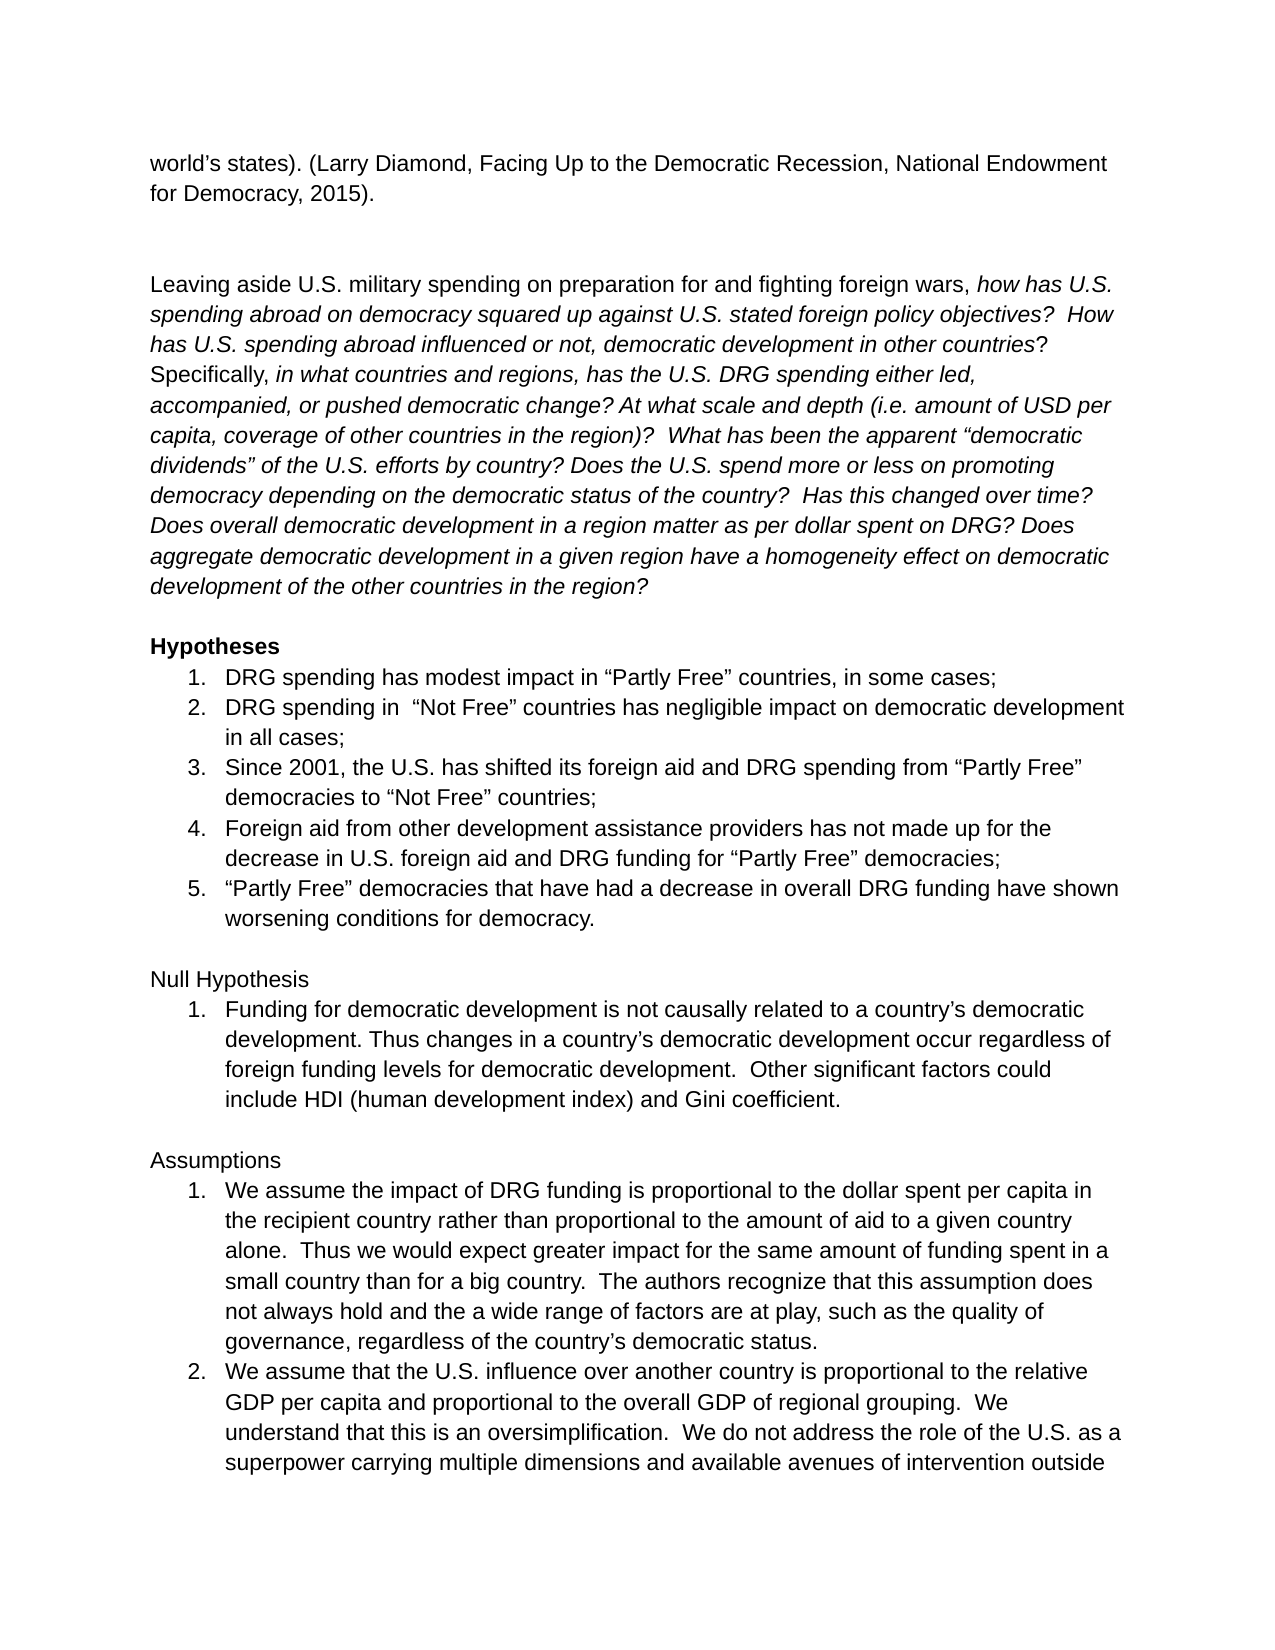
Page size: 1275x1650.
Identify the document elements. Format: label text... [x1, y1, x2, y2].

list DRG spending has modest impact in “Partly Free” countries, in some cases; [187, 663, 1125, 690]
text Hypotheses [150, 633, 1125, 660]
text Assumptions [150, 1147, 1125, 1173]
list We assume that the U.S. influence over another country is proportional to the relative GDP per capita and proportional to the overall GDP of regional grouping. We understand that this is an oversimplification. We do not address the role of the U.S. as a superpower carrying multiple dimensions and available avenues of intervention outside [187, 1358, 1125, 1475]
text Null Hypothesis [150, 966, 1125, 992]
list Foreign aid from other development assistance providers has not made up for the decrease in U.S. foreign aid and DRG funding for “Partly Free” democracies; [187, 814, 1125, 871]
list We assume the impact of DRG funding is proportional to the dollar spent per capita in the recipient country rather than proportional to the amount of aid to a given country alone. Thus we would expect greater impact for the same amount of funding spent in a small country than for a big country. The authors recognize that this assumption does not always hold and the a wide range of factors are at play, such as the quality of governance, regardless of the country’s democratic status. [187, 1177, 1125, 1354]
list DRG spending in “Not Free” countries has negligible impact on democratic development in all cases; [187, 694, 1125, 750]
list Funding for democratic development is not causally related to a country’s democratic development. Thus changes in a country’s democratic development occur regardless of foreign funding levels for democratic development. Other significant factors could include HDI (human development index) and Gini coefficient. [187, 996, 1125, 1113]
list Since 2001, the U.S. has shifted its foreign aid and DRG spending from “Partly Free” democracies to “Not Free” countries; [187, 754, 1125, 811]
text world’s states). (Larry Diamond, Facing Up to the Democratic Recession, National Endowment for Democracy, 2015). [150, 150, 1125, 207]
text Leaving aside U.S. military spending on preparation for and fighting foreign wars, how has U.S. spending abroad on democracy squared up against U.S. stated foreign policy objectives? How has U.S. spending abroad influenced or not, democratic development in other countries? Specifically, in what countries and regions, has the U.S. DRG spending either led, accompanied, or pushed democratic change? At what scale and depth (i.e. amount of USD per capita, coverage of other countries in the region)? What has been the apparent “democratic dividends” of the U.S. efforts by country? Does the U.S. spend more or less on promoting democracy depending on the democratic status of the country? Has this changed over time? Does overall democratic development in a region matter as per dollar spent on DRG? Does aggregate democratic development in a given region have a homogeneity effect on democratic development of the other countries in the region? [150, 271, 1125, 599]
list “Partly Free” democracies that have had a decrease in overall DRG funding have shown worsening conditions for democracy. [187, 875, 1125, 932]
